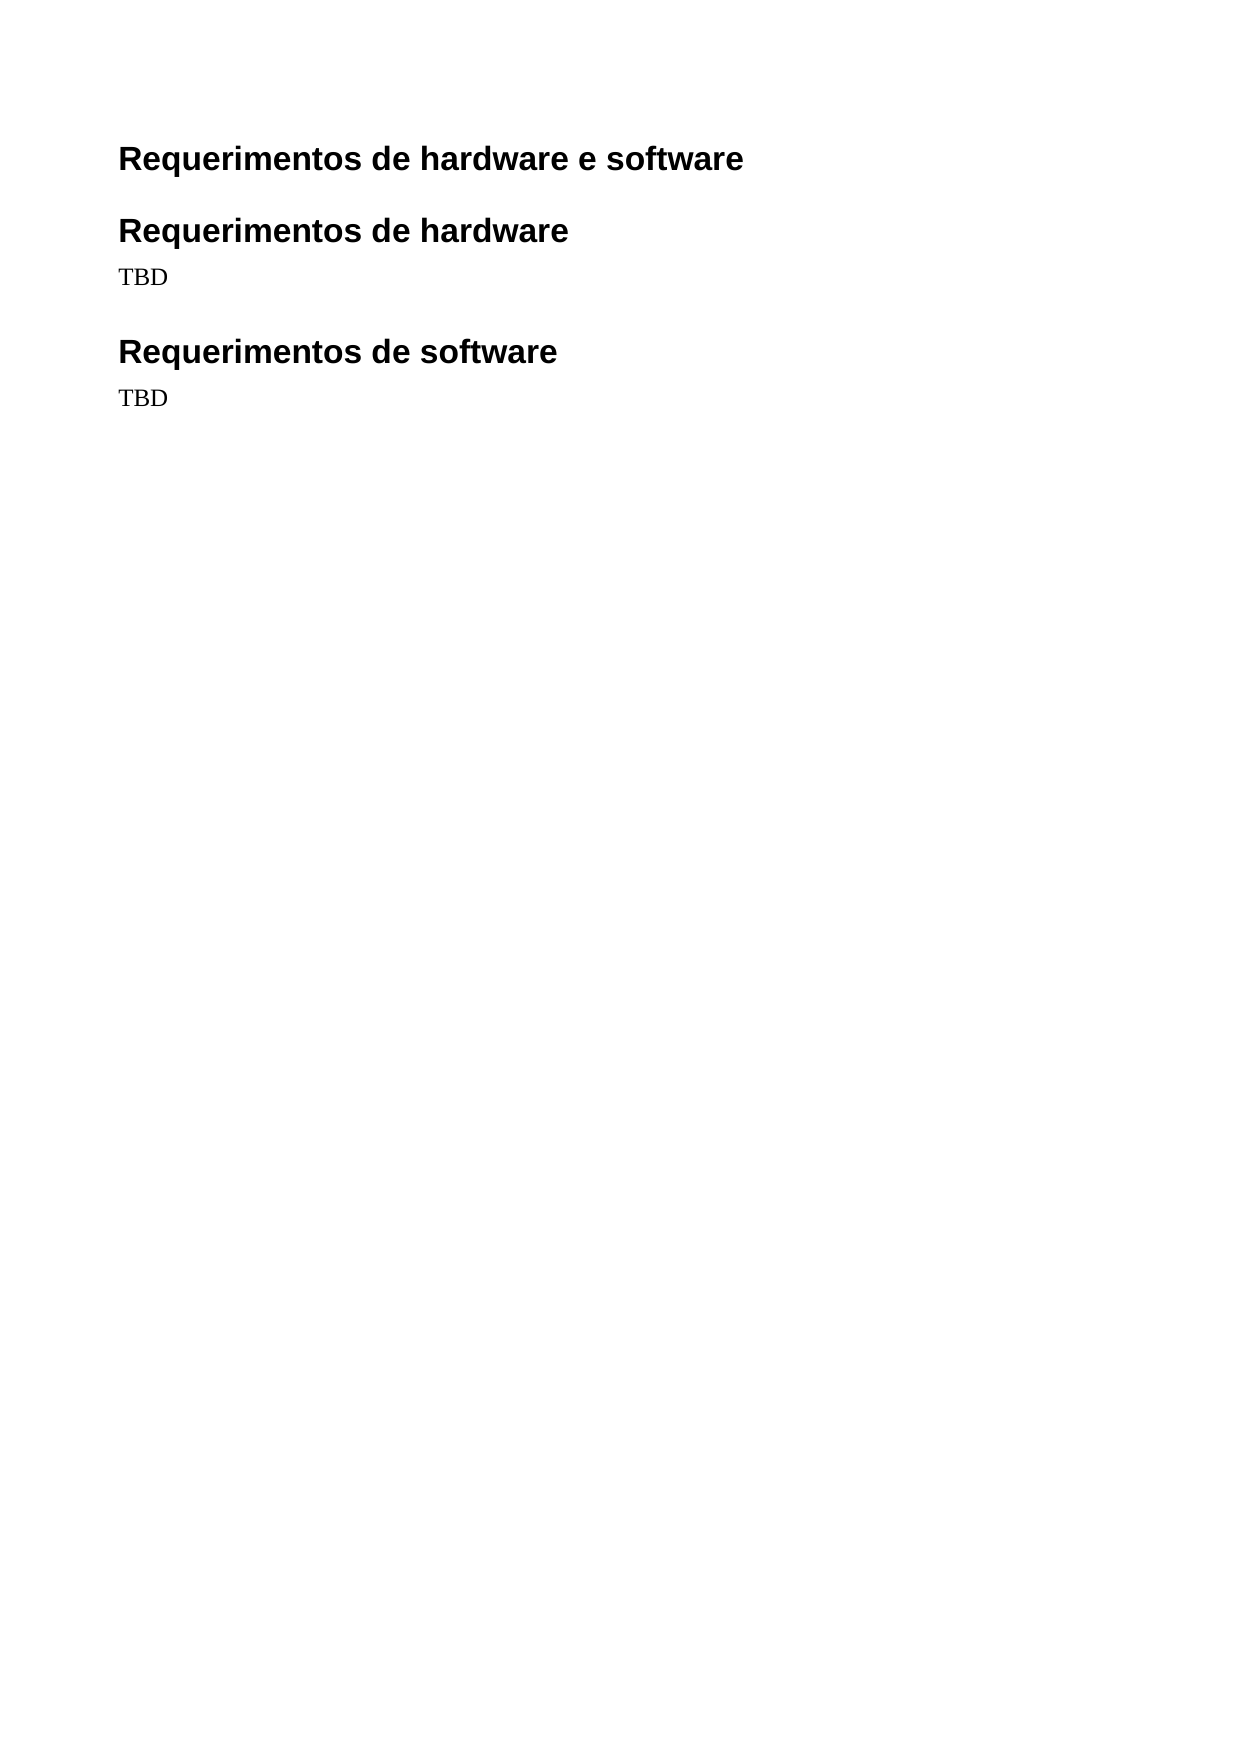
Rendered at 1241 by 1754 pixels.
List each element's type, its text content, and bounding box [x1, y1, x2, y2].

subtitle Requerimentos de hardware e software [118, 139, 1122, 178]
text TBD [118, 383, 1122, 412]
text TBD [118, 262, 1122, 291]
subtitle Requerimentos de software [118, 332, 1122, 371]
subtitle Requerimentos de hardware [118, 211, 1122, 249]
